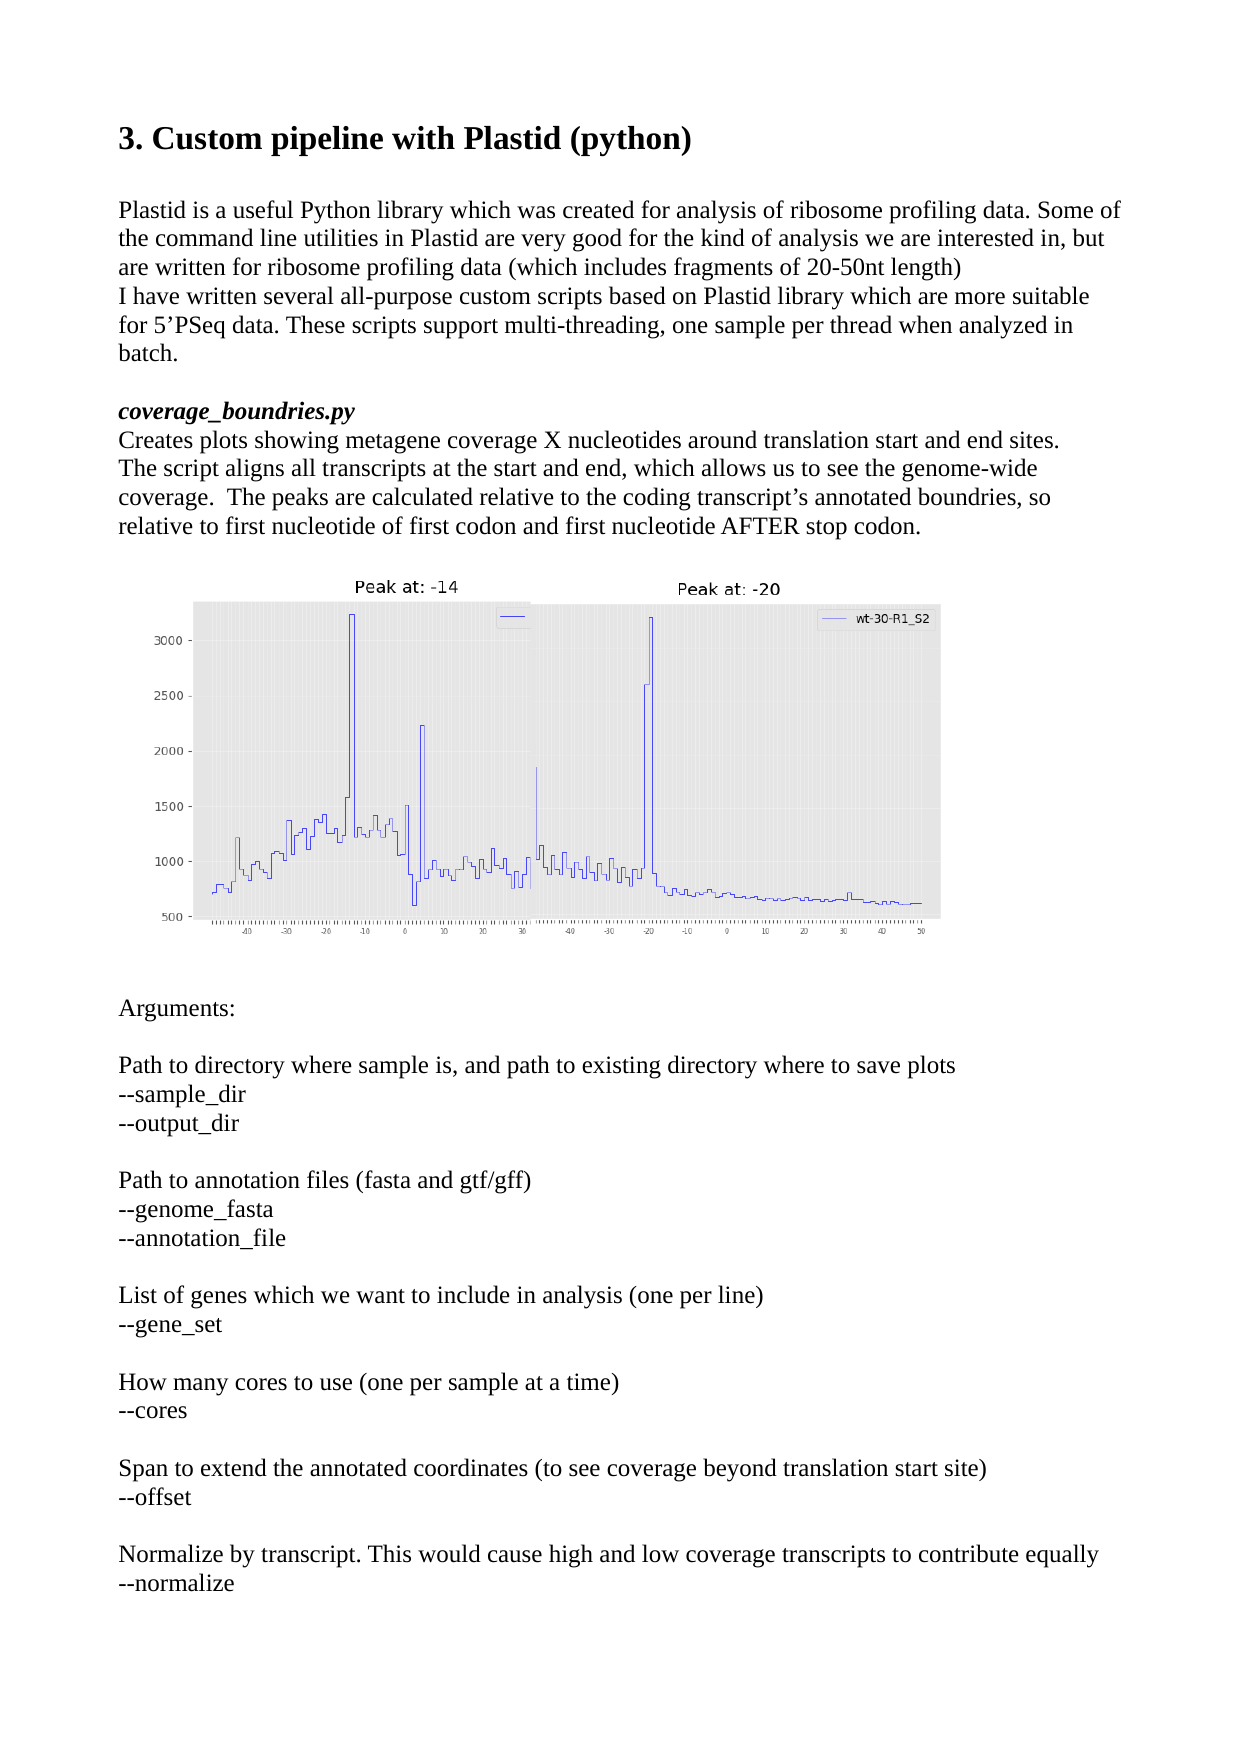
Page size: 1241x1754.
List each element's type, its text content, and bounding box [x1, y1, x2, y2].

text List of genes which we want to include in analysis (one per line) [118, 1281, 1122, 1309]
text --cores [118, 1396, 1122, 1424]
text --output_dir [118, 1108, 1122, 1137]
text --offset [118, 1482, 1122, 1511]
text How many cores to use (one per sample at a time) [118, 1367, 1122, 1396]
text 3. Custom pipeline with Plastid (python) [118, 118, 1122, 156]
text --sample_dir [118, 1079, 1122, 1108]
text Arguments: [118, 993, 1122, 1022]
text --genome_fasta [118, 1194, 1122, 1223]
text --annotation_file [118, 1223, 1122, 1252]
text Creates plots showing metagene coverage X nucleotides around translation start and end sites. [118, 425, 1122, 453]
picture [123, 550, 995, 965]
text coverage_boundries.py [118, 396, 1122, 425]
text Normalize by transcript. This would cause high and low coverage transcripts to contribute equally [118, 1539, 1122, 1568]
text Path to annotation files (fasta and gtf/gff) [118, 1166, 1122, 1194]
text I have written several all-purpose custom scripts based on Plastid library which are more suitable for 5’PSeq data. These scripts support multi-threading, one sample per thread when analyzed in batch. [118, 281, 1122, 367]
text --normalize [118, 1568, 1122, 1597]
text Path to directory where sample is, and path to existing directory where to save plots [118, 1051, 1122, 1079]
text --gene_set [118, 1309, 1122, 1338]
text The script aligns all transcripts at the start and end, which allows us to see the genome-wide coverage. The peaks are calculated relative to the coding transcript’s annotated boundries, so relative to first nucleotide of first codon and first nucleotide AFTER stop codon. [118, 453, 1122, 540]
text Span to extend the annotated coordinates (to see coverage beyond translation start site) [118, 1453, 1122, 1482]
text Plastid is a useful Python library which was created for analysis of ribosome profiling data. Some of the command line utilities in Plastid are very good for the kind of analysis we are interested in, but are written for ribosome profiling data (which includes fragments of 20-50nt length) [118, 195, 1122, 281]
